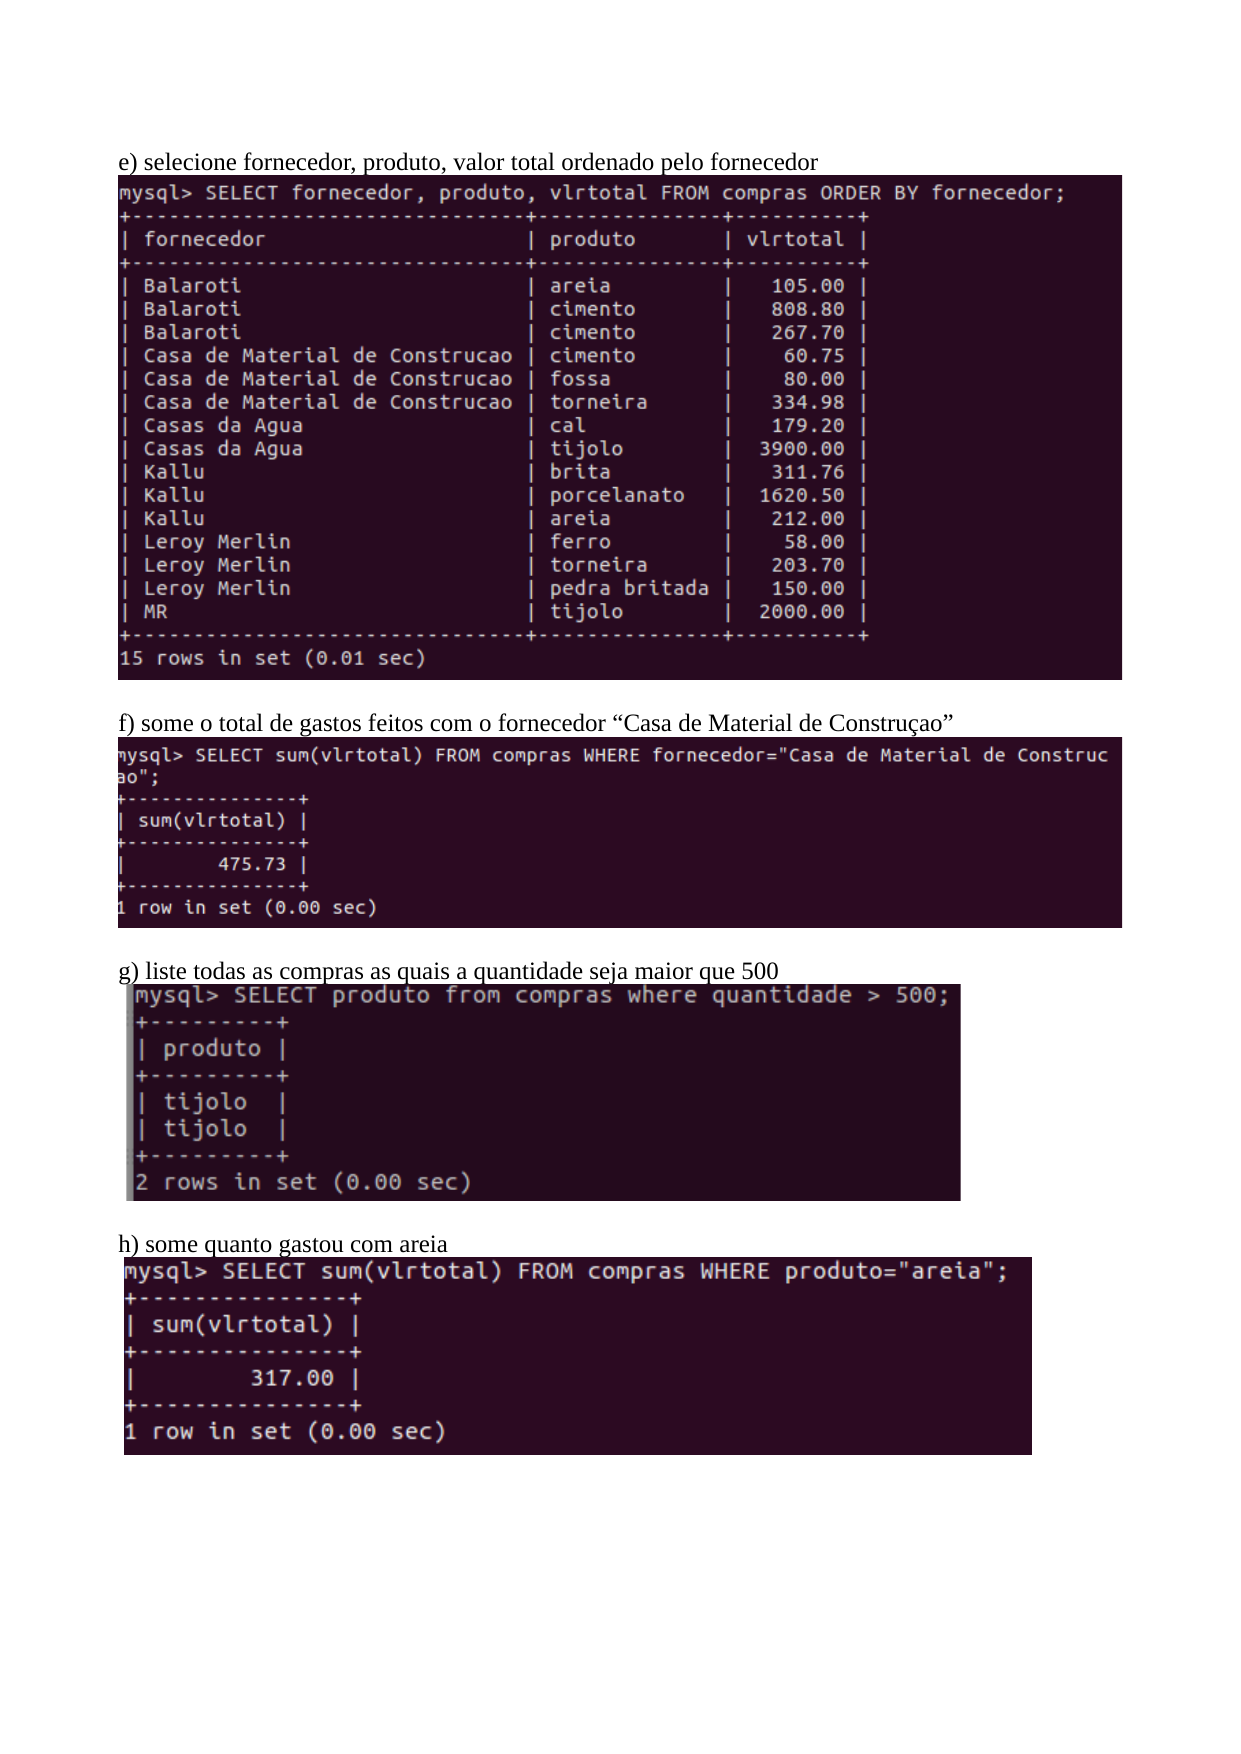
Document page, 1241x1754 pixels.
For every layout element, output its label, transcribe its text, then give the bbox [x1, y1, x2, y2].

picture [126, 984, 961, 1201]
picture [118, 737, 1123, 928]
picture [118, 175, 1123, 680]
picture [124, 1257, 1032, 1455]
text f) some o total de gastos feitos com o fornecedor “Casa de Material de Construçao” [118, 708, 1122, 737]
text h) some quanto gastou com areia [118, 1229, 1122, 1258]
text e) selecione fornecedor, produto, valor total ordenado pelo fornecedor [118, 147, 1122, 175]
text g) liste todas as compras as quais a quantidade seja maior que 500 [118, 956, 1122, 985]
